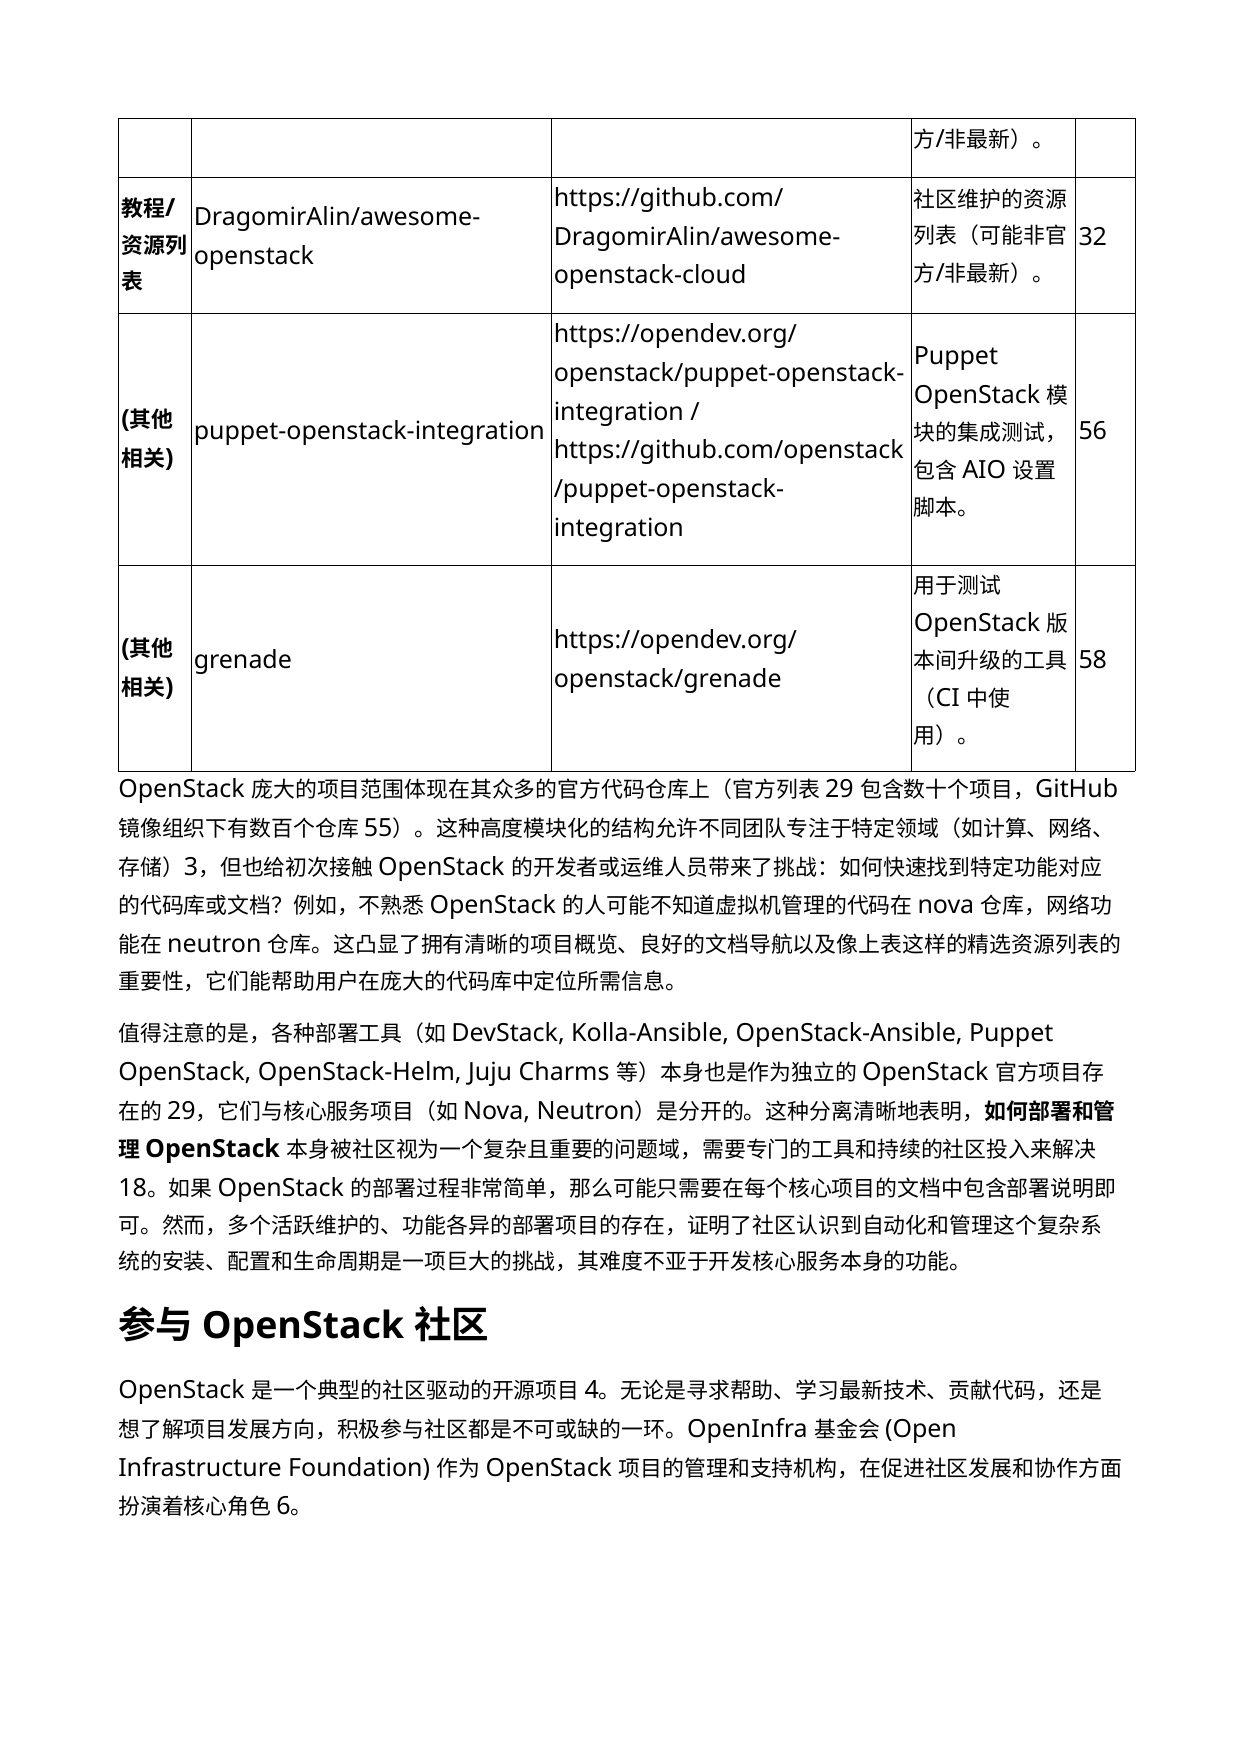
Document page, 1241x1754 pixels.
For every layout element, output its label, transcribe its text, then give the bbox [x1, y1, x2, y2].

table_cell 58 [1076, 566, 1135, 771]
table_cell 32 [1076, 178, 1135, 313]
table_cell [192, 119, 551, 177]
table_cell 56 [1076, 314, 1135, 565]
table_cell https://github.com/DragomirAlin/awesome-openstack-cloud [552, 178, 911, 313]
text OpenStack 庞大的项目范围体现在其众多的官方代码仓库上（官方列表 29 包含数十个项目，GitHub 镜像组织下有数百个仓库 55）。这种高度模块化的结构允许不同团队专注于特定领域（如计算、网络、存储）3，但也给初次接触 OpenStack 的开发者或运维人员带来了挑战：如何快速找到特定功能对应的代码库或文档？例如，不熟悉 OpenStack 的人可能不知道虚拟机管理的代码在 nova 仓库，网络功能在 neutron 仓库。这凸显了拥有清晰的项目概览、良好的文档导航以及像上表这样的精选资源列表的重要性，它们能帮助用户在庞大的代码库中定位所需信息。 [118, 772, 1122, 996]
table_cell 方/非最新）。 [912, 119, 1075, 177]
table_cell (其他相关) [119, 566, 191, 771]
table_cell 社区维护的资源列表（可能非官方/非最新）。 [912, 178, 1075, 313]
text OpenStack 是一个典型的社区驱动的开源项目 4。无论是寻求帮助、学习最新技术、贡献代码，还是想了解项目发展方向，积极参与社区都是不可或缺的一环。OpenInfra 基金会 (Open Infrastructure Foundation) 作为 OpenStack 项目的管理和支持机构，在促进社区发展和协作方面扮演着核心角色 6。 [118, 1372, 1122, 1522]
table_cell puppet-openstack-integration [192, 314, 551, 565]
table_cell grenade [192, 566, 551, 771]
table_cell [119, 119, 191, 177]
table_cell (其他相关) [119, 314, 191, 565]
table_cell 教程/资源列表 [119, 178, 191, 313]
text 值得注意的是，各种部署工具（如 DevStack, Kolla-Ansible, OpenStack-Ansible, Puppet OpenStack, OpenStack-Helm, Juju Charms 等）本身也是作为独立的 OpenStack 官方项目存在的 29，它们与核心服务项目（如 Nova, Neutron）是分开的。这种分离清晰地表明，如何部署和管理 OpenStack 本身被社区视为一个复杂且重要的问题域，需要专门的工具和持续的社区投入来解决 18。如果 OpenStack 的部署过程非常简单，那么可能只需要在每个核心项目的文档中包含部署说明即可。然而，多个活跃维护的、功能各异的部署项目的存在，证明了社区认识到自动化和管理这个复杂系统的安装、配置和生命周期是一项巨大的挑战，其难度不亚于开发核心服务本身的功能。 [118, 1015, 1122, 1276]
table_cell [1076, 119, 1135, 177]
table_cell DragomirAlin/awesome-openstack [192, 178, 551, 313]
table_cell [552, 119, 911, 177]
subtitle 参与 OpenStack 社区 [118, 1295, 1122, 1349]
table_cell https://opendev.org/openstack/puppet-openstack-integration / https://github.com/openstack/puppet-openstack-integration [552, 314, 911, 565]
table_cell 用于测试 OpenStack 版本间升级的工具（CI 中使用）。 [912, 566, 1075, 771]
table_cell Puppet OpenStack 模块的集成测试，包含 AIO 设置脚本。 [912, 314, 1075, 565]
table_cell https://opendev.org/openstack/grenade [552, 566, 911, 771]
